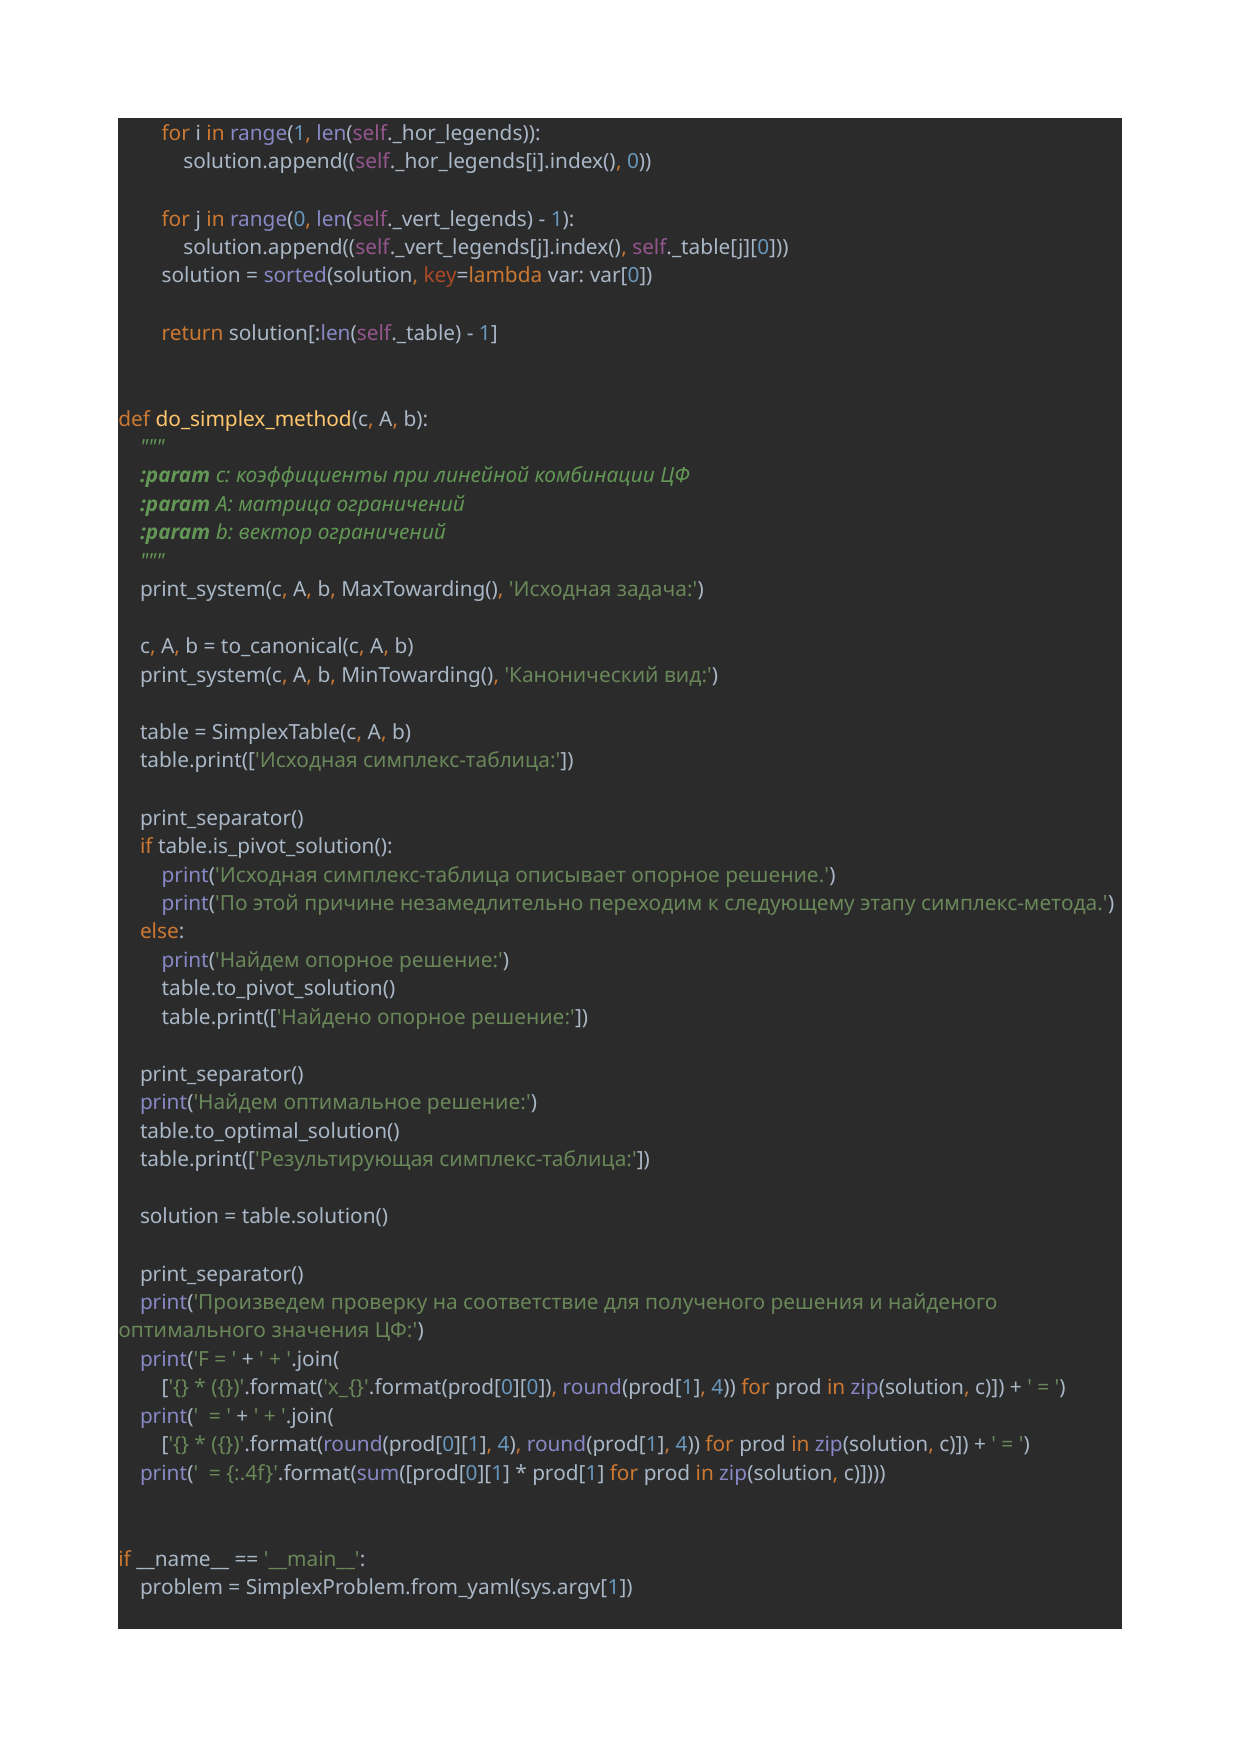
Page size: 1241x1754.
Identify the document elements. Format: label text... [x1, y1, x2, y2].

text for i in range(1, len(self._hor_legends)): solution.append((self._hor_legends[i].index(), 0)) for j in range(0, len(self._vert_legends) - 1): solution.append((self._vert_legends[j].index(), self._table[j][0])) solution = sorted(solution, key=lambda var: var[0]) return solution[:len(self._table) - 1] def do_simplex_method(c, A, b): """ :param c: коэффициенты при линейной комбинации ЦФ :param A: матрица ограничений :param b: вектор ограничений """ print_system(c, A, b, MaxTowarding(), 'Исходная задача:') c, A, b = to_canonical(c, A, b) print_system(c, A, b, MinTowarding(), 'Канонический вид:') table = SimplexTable(c, A, b) table.print(['Исходная симплекс-таблица:']) print_separator() if table.is_pivot_solution(): print('Исходная симплекс-таблица описывает опорное решение.') print('По этой причине незамедлительно переходим к следующему этапу симплекс-метода.') else: print('Найдем опорное решение:') table.to_pivot_solution() table.print(['Найдено опорное решение:']) print_separator() print('Найдем оптимальное решение:') table.to_optimal_solution() table.print(['Результирующая симплекс-таблица:']) solution = table.solution() print_separator() print('Произведем проверку на соответствие для полученого решения и найденого оптимального значения ЦФ:') print('F = ' + ' + '.join( ['{} * ({})'.format('x_{}'.format(prod[0][0]), round(prod[1], 4)) for prod in zip(solution, c)]) + ' = ') print(' = ' + ' + '.join( ['{} * ({})'.format(round(prod[0][1], 4), round(prod[1], 4)) for prod in zip(solution, c)]) + ' = ') print(' = {:.4f}'.format(sum([prod[0][1] * prod[1] for prod in zip(solution, c)]))) if __name__ == '__main__': problem = SimplexProblem.from_yaml(sys.argv[1]) [118, 118, 1122, 1629]
